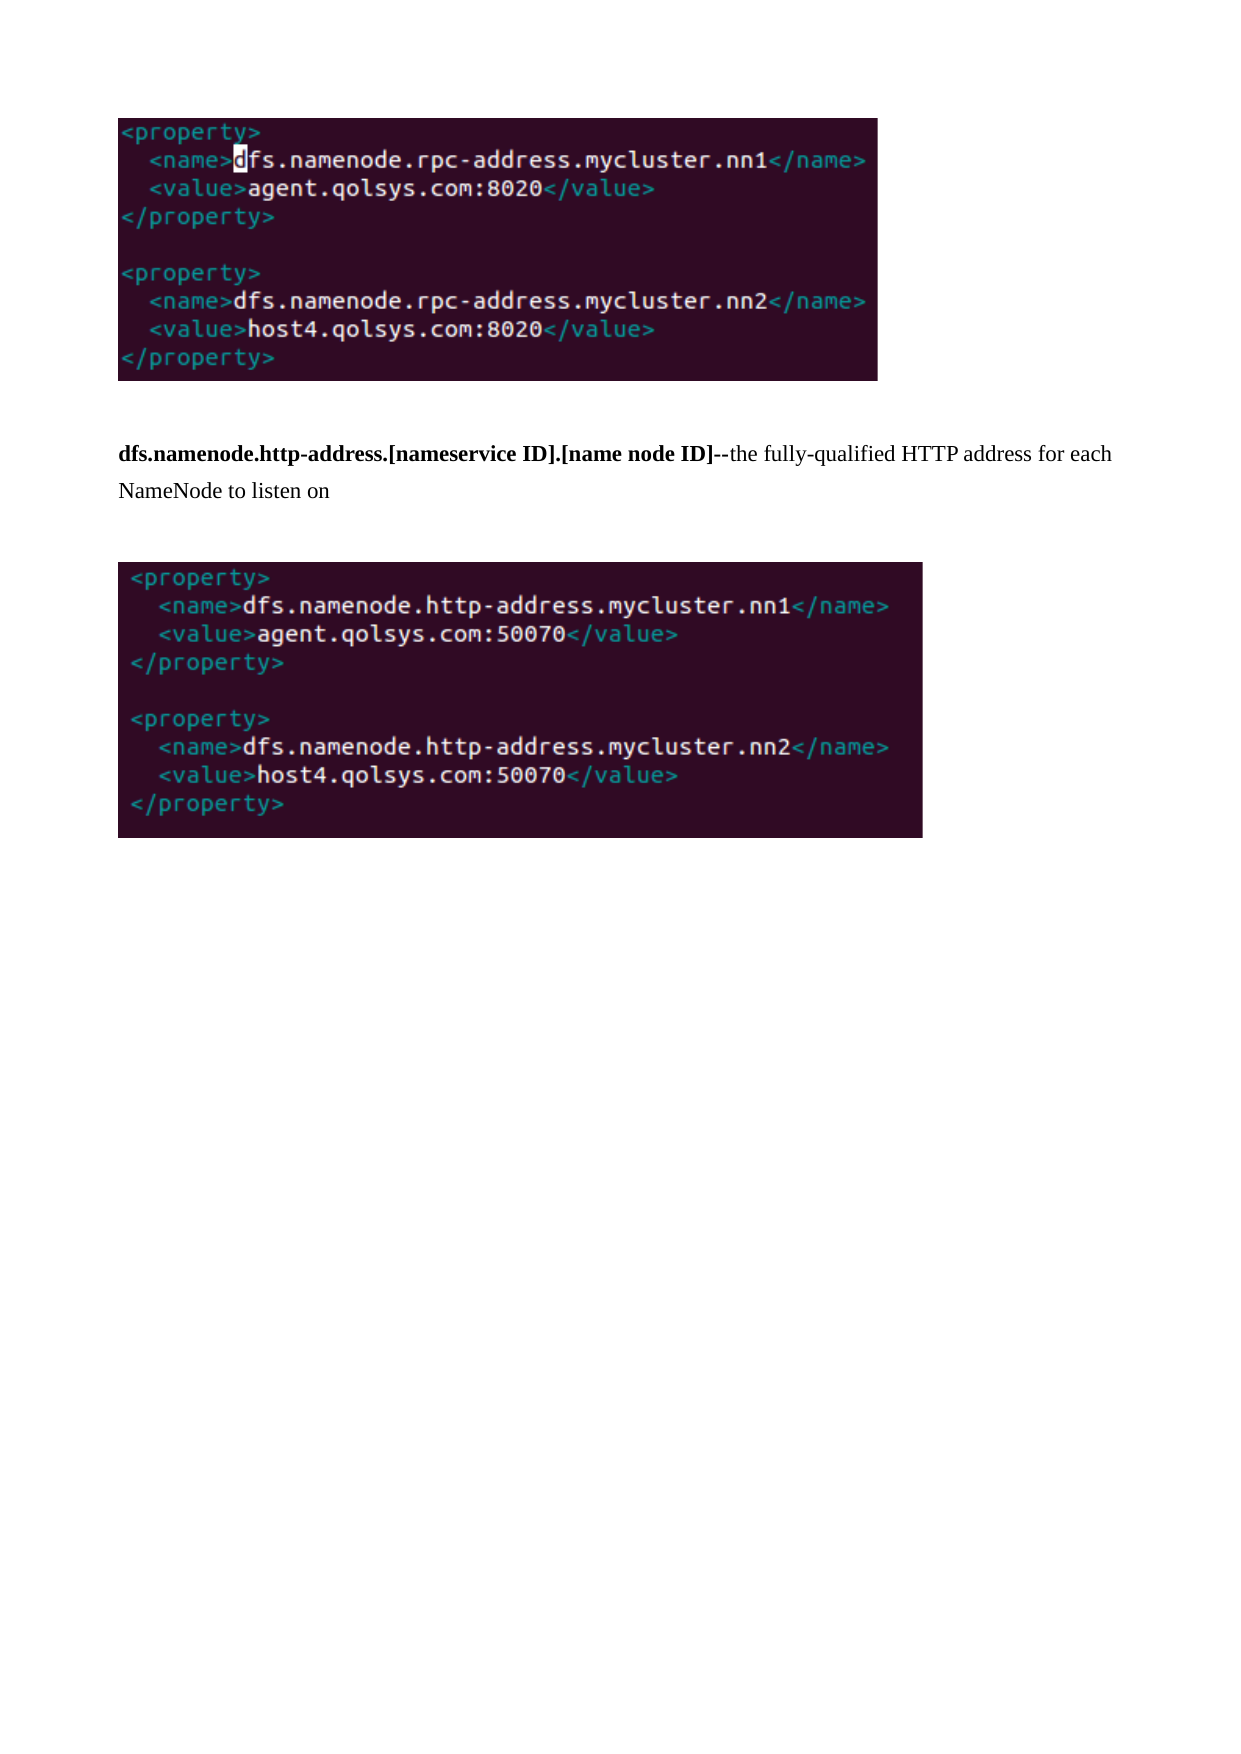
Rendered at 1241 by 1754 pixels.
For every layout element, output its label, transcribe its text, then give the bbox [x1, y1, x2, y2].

picture [118, 562, 923, 838]
text dfs.namenode.http-address.[nameservice ID].[name node ID]--the fully-qualified HTTP address for each NameNode to listen on [118, 441, 1122, 503]
picture [118, 118, 878, 381]
